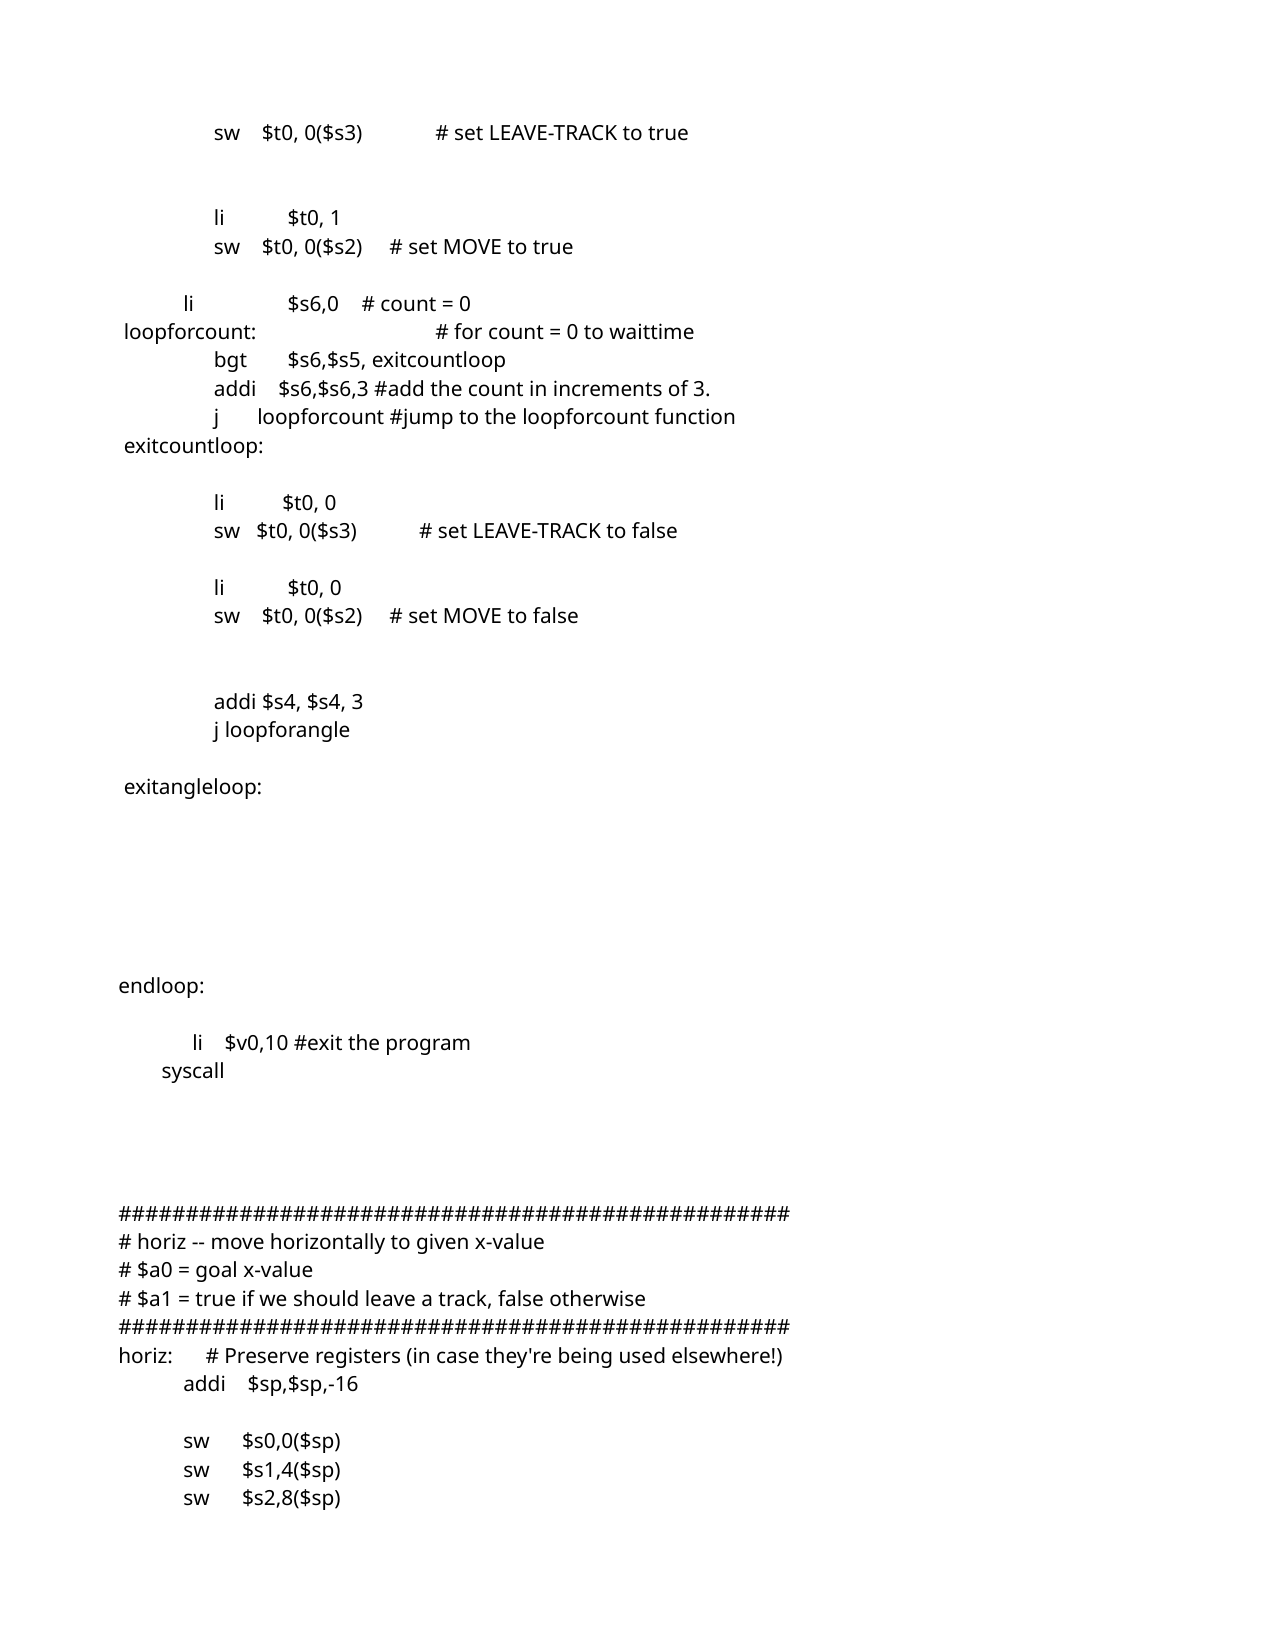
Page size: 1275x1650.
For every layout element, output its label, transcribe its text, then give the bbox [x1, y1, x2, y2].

text j loopforcount #jump to the loopforcount function [118, 402, 1157, 431]
text li $s6,0 # count = 0 [118, 289, 1157, 317]
text # $a0 = goal x-value [118, 1256, 1157, 1284]
text horiz: # Preserve registers (in case they're being used elsewhere!) [118, 1341, 1157, 1369]
text sw $t0, 0($s3) # set LEAVE-TRACK to false [118, 516, 1157, 545]
text sw $s2,8($sp) [118, 1483, 1157, 1512]
text ################################################## [118, 1312, 1157, 1341]
text exitangleloop: [118, 772, 1157, 801]
text sw $t0, 0($s2) # set MOVE to true [118, 232, 1157, 260]
text sw $t0, 0($s2) # set MOVE to false [118, 602, 1157, 630]
text # $a1 = true if we should leave a track, false otherwise [118, 1284, 1157, 1312]
text loopforcount: # for count = 0 to waittime [118, 317, 1157, 346]
text addi $sp,$sp,-16 [118, 1369, 1157, 1398]
text ################################################## [118, 1199, 1157, 1227]
text sw $t0, 0($s3) # set LEAVE-TRACK to true [118, 118, 1157, 147]
text j loopforangle [118, 715, 1157, 744]
text li $t0, 0 [118, 488, 1157, 516]
text syscall [118, 1057, 1157, 1085]
text bgt $s6,$s5, exitcountloop [118, 346, 1157, 374]
text endloop: [118, 971, 1157, 1000]
text # horiz -- move horizontally to given x-value [118, 1227, 1157, 1256]
text li $v0,10 #exit the program [118, 1028, 1157, 1057]
text li $t0, 0 [118, 573, 1157, 602]
text exitcountloop: [118, 431, 1157, 459]
text addi $s4, $s4, 3 [118, 687, 1157, 715]
text sw $s1,4($sp) [118, 1455, 1157, 1483]
text addi $s6,$s6,3 #add the count in increments of 3. [118, 374, 1157, 402]
text li $t0, 1 [118, 203, 1157, 232]
text sw $s0,0($sp) [118, 1426, 1157, 1455]
